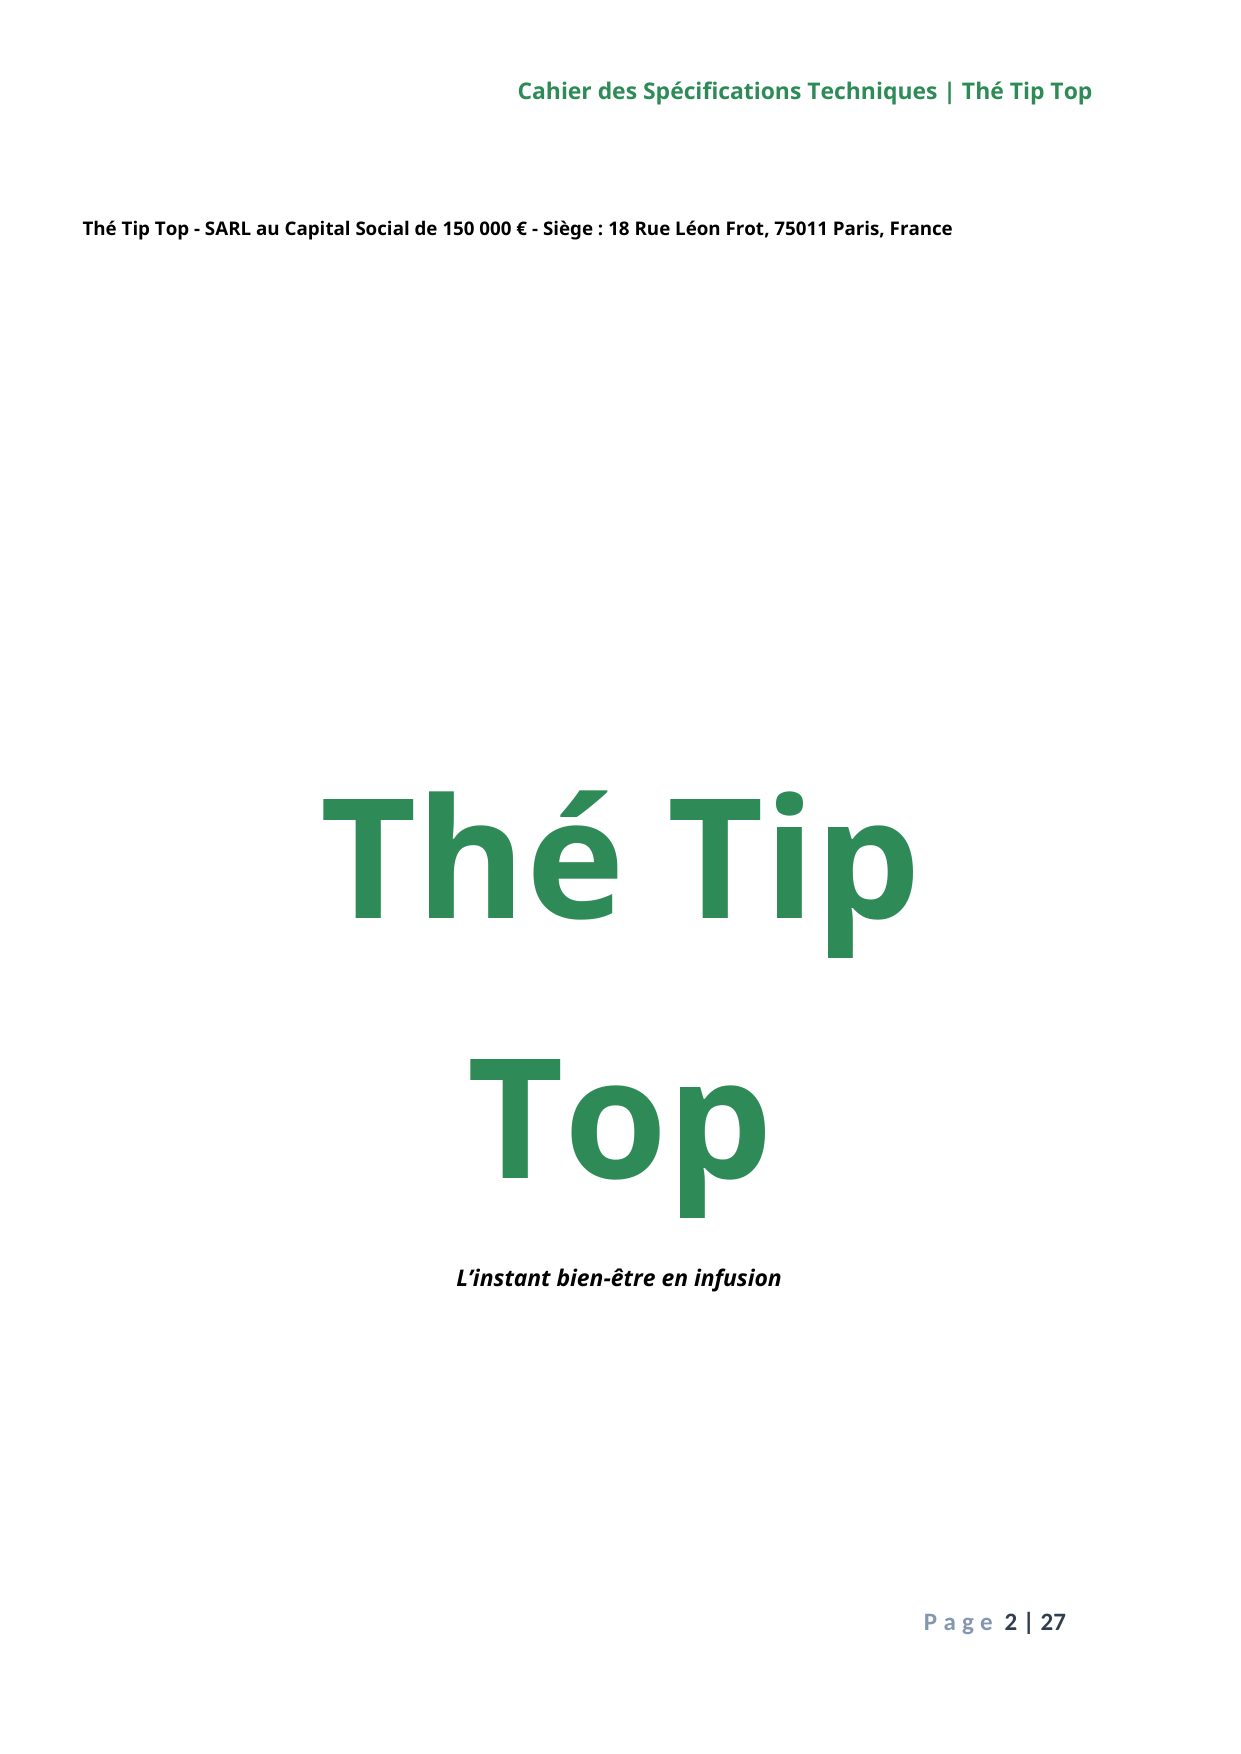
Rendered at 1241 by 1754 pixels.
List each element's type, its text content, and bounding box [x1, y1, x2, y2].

text Thé Tip Top - SARL au Capital Social de 150 000 € - Siège : 18 Rue Léon Frot, 75011 Paris, France [82, 216, 1158, 241]
text Thé Tip Top [148, 740, 1093, 1228]
text L’instant bien-être en infusion [148, 1262, 1093, 1293]
